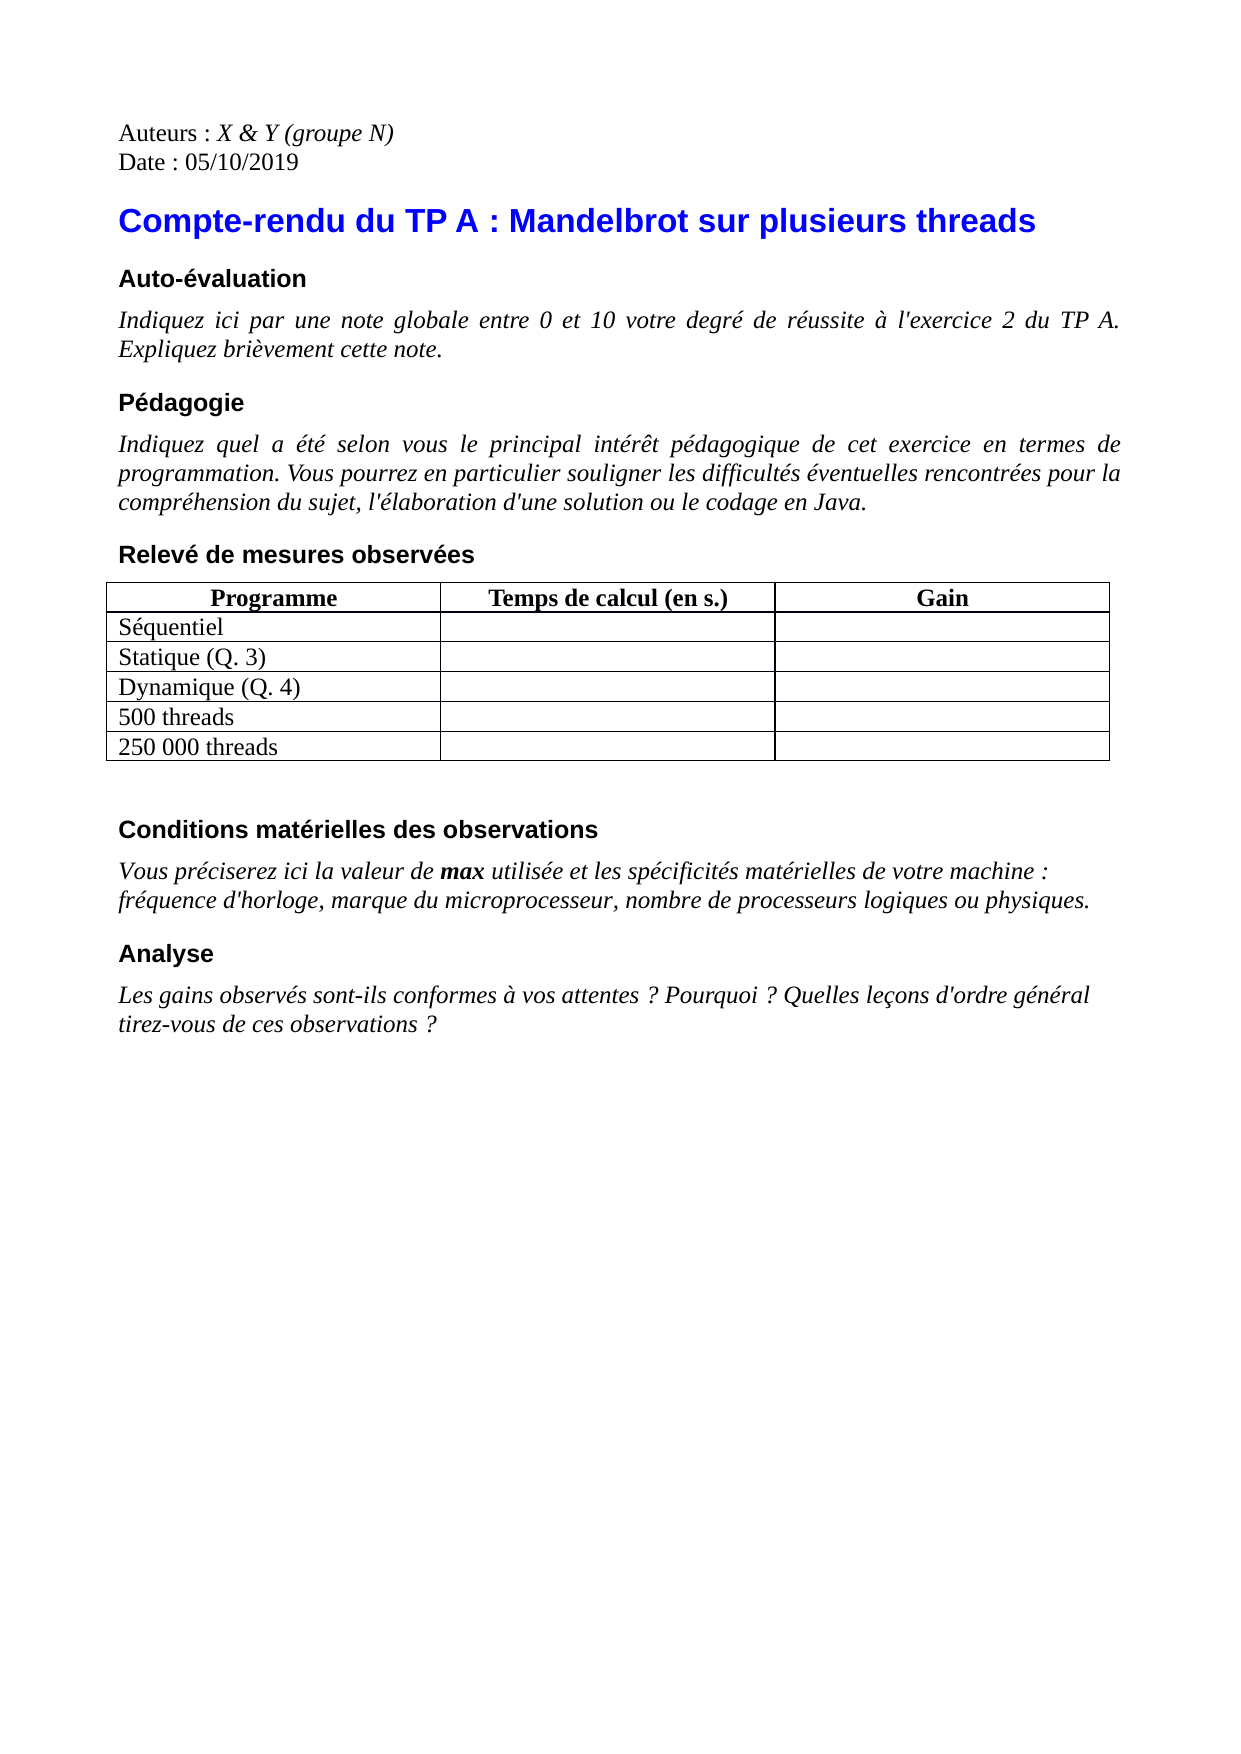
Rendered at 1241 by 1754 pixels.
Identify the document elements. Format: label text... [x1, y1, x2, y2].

table_cell [776, 702, 1109, 731]
table_header Programme [107, 583, 440, 611]
text Date : 05/10/2019 [118, 147, 1122, 176]
table_cell [441, 672, 774, 701]
table_cell [441, 642, 774, 671]
text Indiquez quel a été selon vous le principal intérêt pédagogique de cet exercice en termes de programmation. Vous pourrez en particulier souligner les difficultés éventuelles rencontrées pour la compréhension du sujet, l'élaboration d'une solution ou le codage en Java. [118, 429, 1122, 515]
table_cell [441, 702, 774, 731]
table_header Gain [776, 583, 1109, 611]
table_cell 250 000 threads [107, 732, 440, 760]
subtitle Auto-évaluation [118, 264, 1122, 293]
subtitle Conditions matérielles des observations [118, 815, 1122, 844]
table_cell Séquentiel [107, 613, 440, 641]
subtitle Relevé de mesures observées [118, 540, 1122, 569]
table_cell [776, 672, 1109, 701]
table_header Temps de calcul (en s.) [441, 583, 774, 611]
text Auteurs : X & Y (groupe N) [118, 118, 1122, 147]
table_cell [776, 732, 1109, 760]
text Indiquez ici par une note globale entre 0 et 10 votre degré de réussite à l'exercice 2 du TP A. Expliquez brièvement cette note. [118, 305, 1122, 363]
subtitle Analyse [118, 939, 1122, 968]
table_cell [441, 732, 774, 760]
text Vous préciserez ici la valeur de max utilisée et les spécificités matérielles de votre machine : fréquence d'horloge, marque du microprocesseur, nombre de processeurs logiques ou physiques. [118, 856, 1122, 914]
table_cell [776, 613, 1109, 641]
table_cell 500 threads [107, 702, 440, 731]
table_cell [441, 613, 774, 641]
text Les gains observés sont-ils conformes à vos attentes ? Pourquoi ? Quelles leçons d'ordre général tirez-vous de ces observations ? [118, 980, 1122, 1038]
subtitle Pédagogie [118, 388, 1122, 417]
subtitle Compte-rendu du TP A : Mandelbrot sur plusieurs threads [118, 201, 1122, 239]
table_cell [776, 642, 1109, 671]
table_cell Dynamique (Q. 4) [107, 672, 440, 701]
table_cell Statique (Q. 3) [107, 642, 440, 671]
